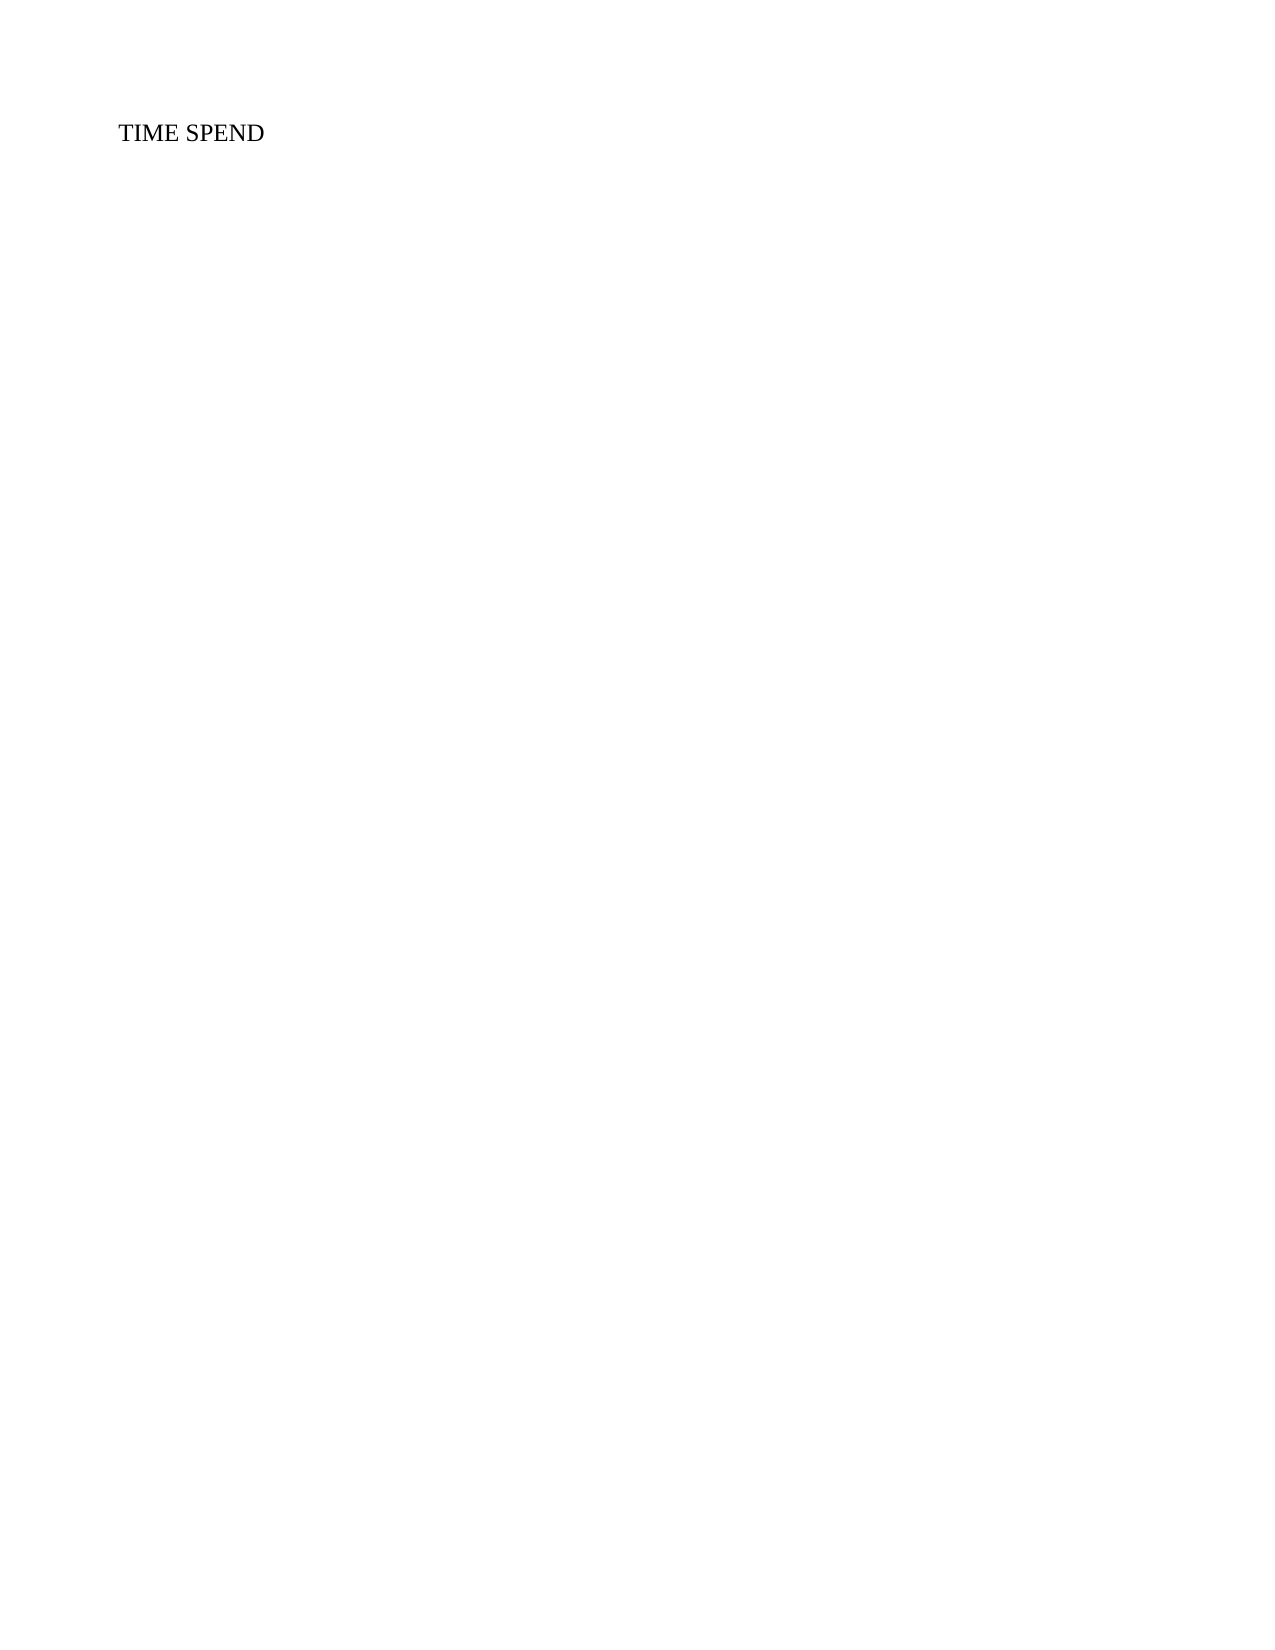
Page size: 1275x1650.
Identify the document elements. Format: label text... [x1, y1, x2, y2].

text TIME SPEND [118, 118, 1157, 147]
